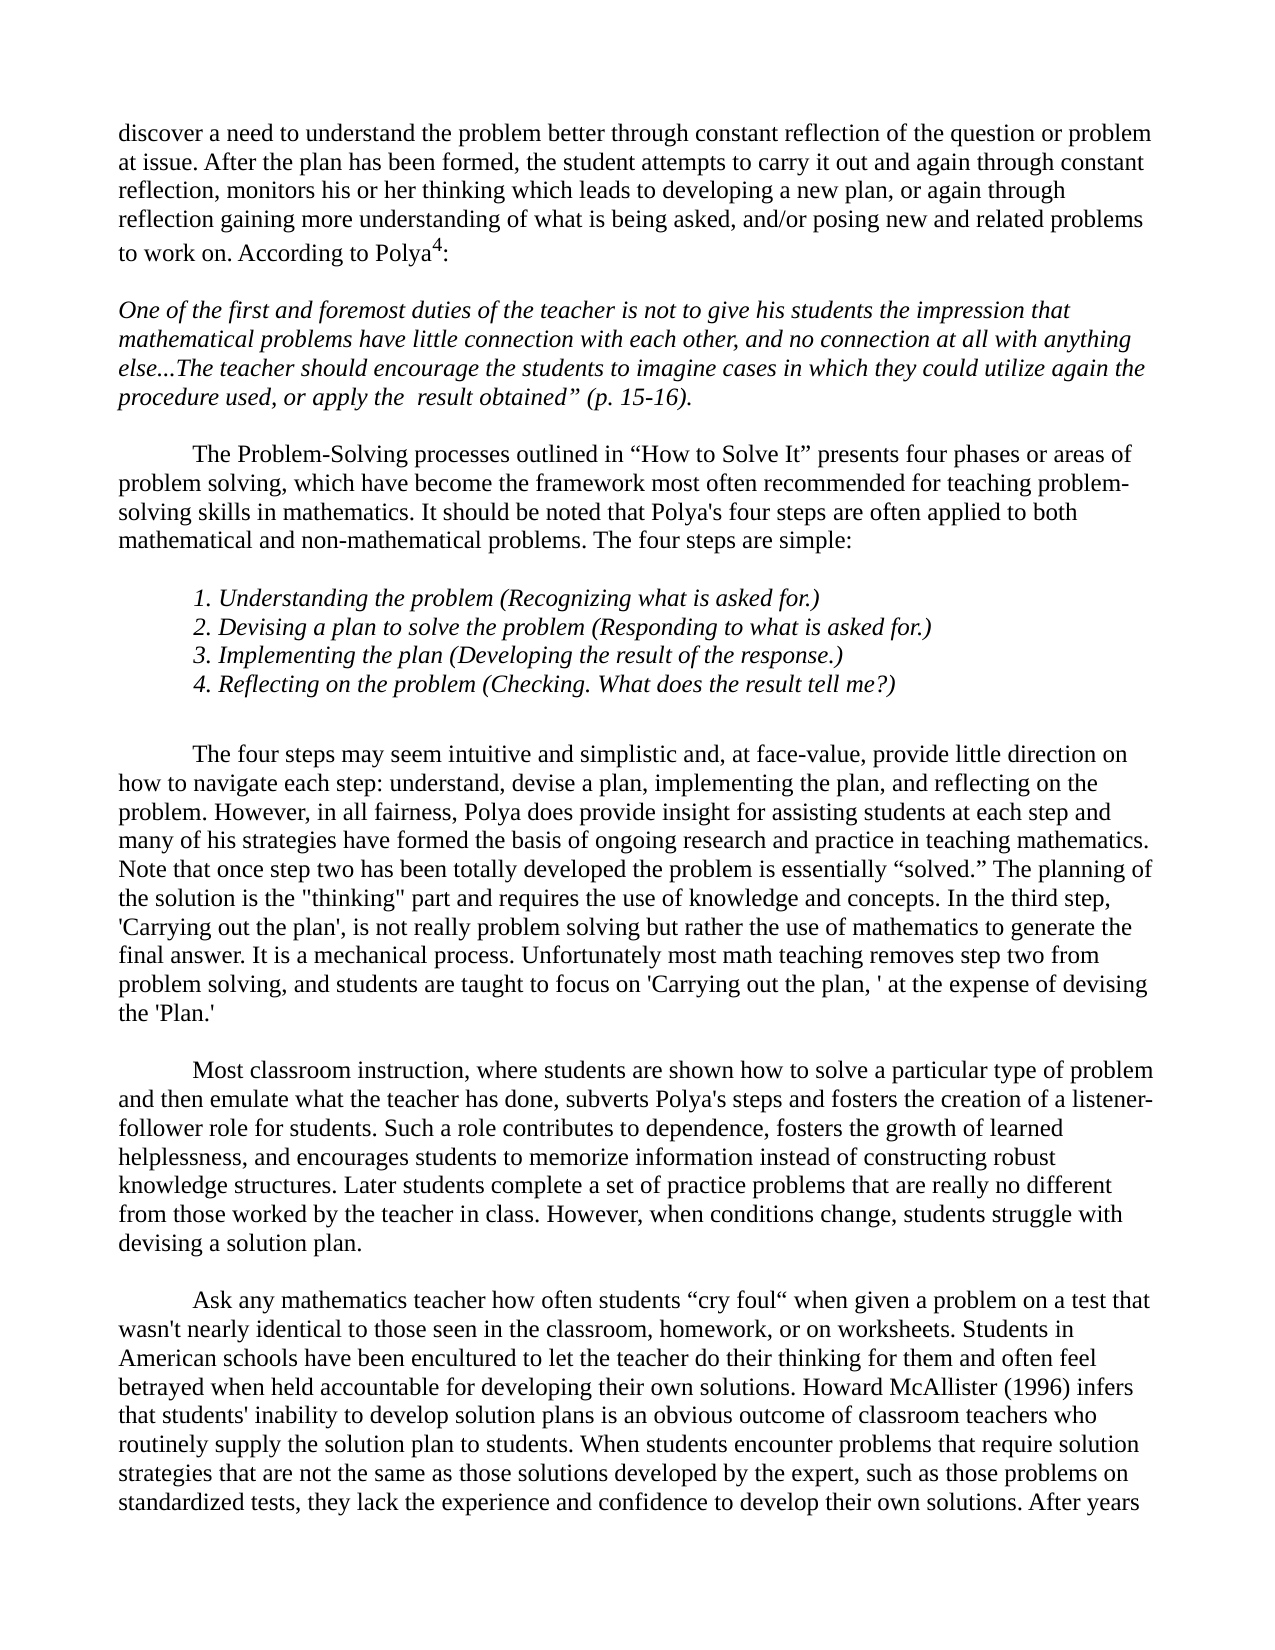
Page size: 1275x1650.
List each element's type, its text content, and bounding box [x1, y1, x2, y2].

text 1. Understanding the problem (Recognizing what is asked for.) [193, 583, 1157, 612]
text The four steps may seem intuitive and simplistic and, at face-value, provide little direction on how to navigate each step: understand, devise a plan, implementing the plan, and reflecting on the problem. However, in all fairness, Polya does provide insight for assisting students at each step and many of his strategies have formed the basis of ongoing research and practice in teaching mathematics. Note that once step two has been totally developed the problem is essentially “solved.” The planning of the solution is the "thinking" part and requires the use of knowledge and concepts. In the third step, 'Carrying out the plan', is not really problem solving but rather the use of mathematics to generate the final answer. It is a mechanical process. Unfortunately most math teaching removes step two from problem solving, and students are taught to focus on 'Carrying out the plan, ' at the expense of devising the 'Plan.' [118, 739, 1157, 1027]
text Ask any mathematics teacher how often students “cry foul“ when given a problem on a test that wasn't nearly identical to those seen in the classroom, homework, or on worksheets. Students in American schools have been encultured to let the teacher do their thinking for them and often feel betrayed when held accountable for developing their own solutions. Howard McAllister (1996) infers that students' inability to develop solution plans is an obvious outcome of classroom teachers who routinely supply the solution plan to students. When students encounter problems that require solution strategies that are not the same as those solutions developed by the expert, such as those problems on standardized tests, they lack the experience and confidence to develop their own solutions. After years [118, 1285, 1157, 1515]
text 2. Devising a plan to solve the problem (Responding to what is asked for.) [193, 612, 1157, 640]
text One of the first and foremost duties of the teacher is not to give his students the impression that mathematical problems have little connection with each other, and no connection at all with anything else...The teacher should encourage the students to imagine cases in which they could utilize again the procedure used, or apply the result obtained” (p. 15-16). [118, 295, 1157, 410]
text discover a need to understand the problem better through constant reflection of the question or problem at issue. After the plan has been formed, the student attempts to carry it out and again through constant reflection, monitors his or her thinking which leads to developing a new plan, or again through reflection gaining more understanding of what is being asked, and/or posing new and related problems to work on. According to Polya4: [118, 118, 1157, 267]
text 4. Reflecting on the problem (Checking. What does the result tell me?) [193, 669, 1157, 698]
text 3. Implementing the plan (Developing the result of the response.) [193, 640, 1157, 669]
text Most classroom instruction, where students are shown how to solve a particular type of problem and then emulate what the teacher has done, subverts Polya's steps and fosters the creation of a listener-follower role for students. Such a role contributes to dependence, fosters the growth of learned helplessness, and encourages students to memorize information instead of constructing robust knowledge structures. Later students complete a set of practice problems that are really no different from those worked by the teacher in class. However, when conditions change, students struggle with devising a solution plan. [118, 1055, 1157, 1257]
text The Problem-Solving processes outlined in “How to Solve It” presents four phases or areas of problem solving, which have become the framework most often recommended for teaching problem-solving skills in mathematics. It should be noted that Polya's four steps are often applied to both mathematical and non-mathematical problems. The four steps are simple: [118, 439, 1157, 554]
